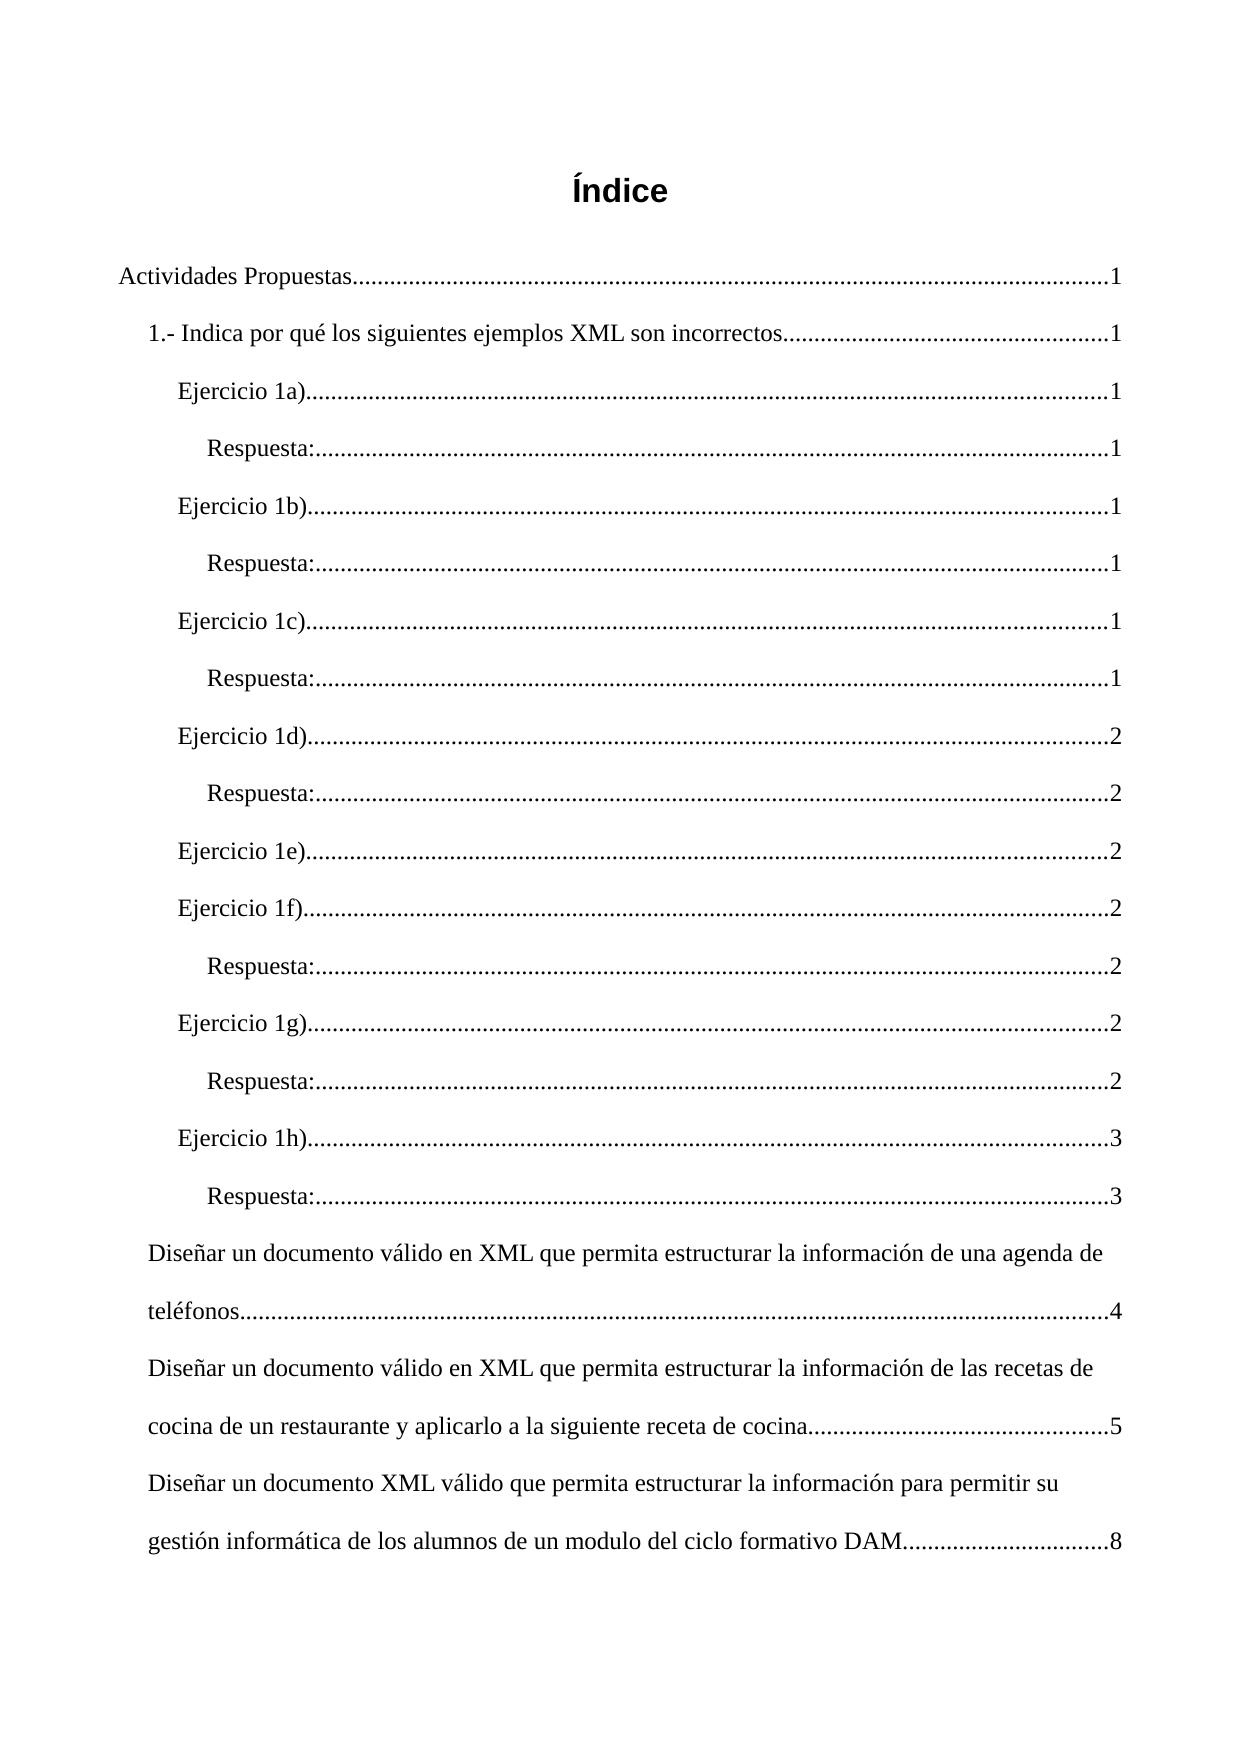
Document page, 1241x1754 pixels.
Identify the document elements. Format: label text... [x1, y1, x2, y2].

text Ejercicio 1b) 1 [177, 491, 1122, 519]
text Respuesta: 1 [207, 433, 1122, 462]
text Respuesta: 2 [207, 778, 1122, 807]
text Diseñar un documento válido en XML que permita estructurar la información de las recetas de cocina de un restaurante y aplicarlo a la siguiente receta de cocina. 5 [148, 1353, 1122, 1439]
text Ejercicio 1h) 3 [177, 1123, 1122, 1152]
text Respuesta: 2 [207, 1066, 1122, 1094]
text Respuesta: 2 [207, 951, 1122, 979]
text Ejercicio 1e) 2 [177, 836, 1122, 864]
text Respuesta: 3 [207, 1181, 1122, 1209]
text Respuesta: 1 [207, 548, 1122, 577]
text Diseñar un documento válido en XML que permita estructurar la información de una agenda de teléfonos. 4 [148, 1238, 1122, 1324]
text Ejercicio 1g) 2 [177, 1008, 1122, 1037]
text Ejercicio 1c) 1 [177, 606, 1122, 634]
text Diseñar un documento XML válido que permita estructurar la información para permitir su gestión informática de los alumnos de un modulo del ciclo formativo DAM. 8 [148, 1468, 1122, 1554]
text Ejercicio 1f) 2 [177, 893, 1122, 922]
text 1.- Indica por qué los siguientes ejemplos XML son incorrectos. 1 [148, 318, 1122, 347]
subtitle Índice [118, 171, 1122, 210]
text Ejercicio 1a) 1 [177, 376, 1122, 404]
text Respuesta: 1 [207, 663, 1122, 692]
text Ejercicio 1d) 2 [177, 721, 1122, 749]
text Actividades Propuestas 1 [118, 261, 1122, 289]
